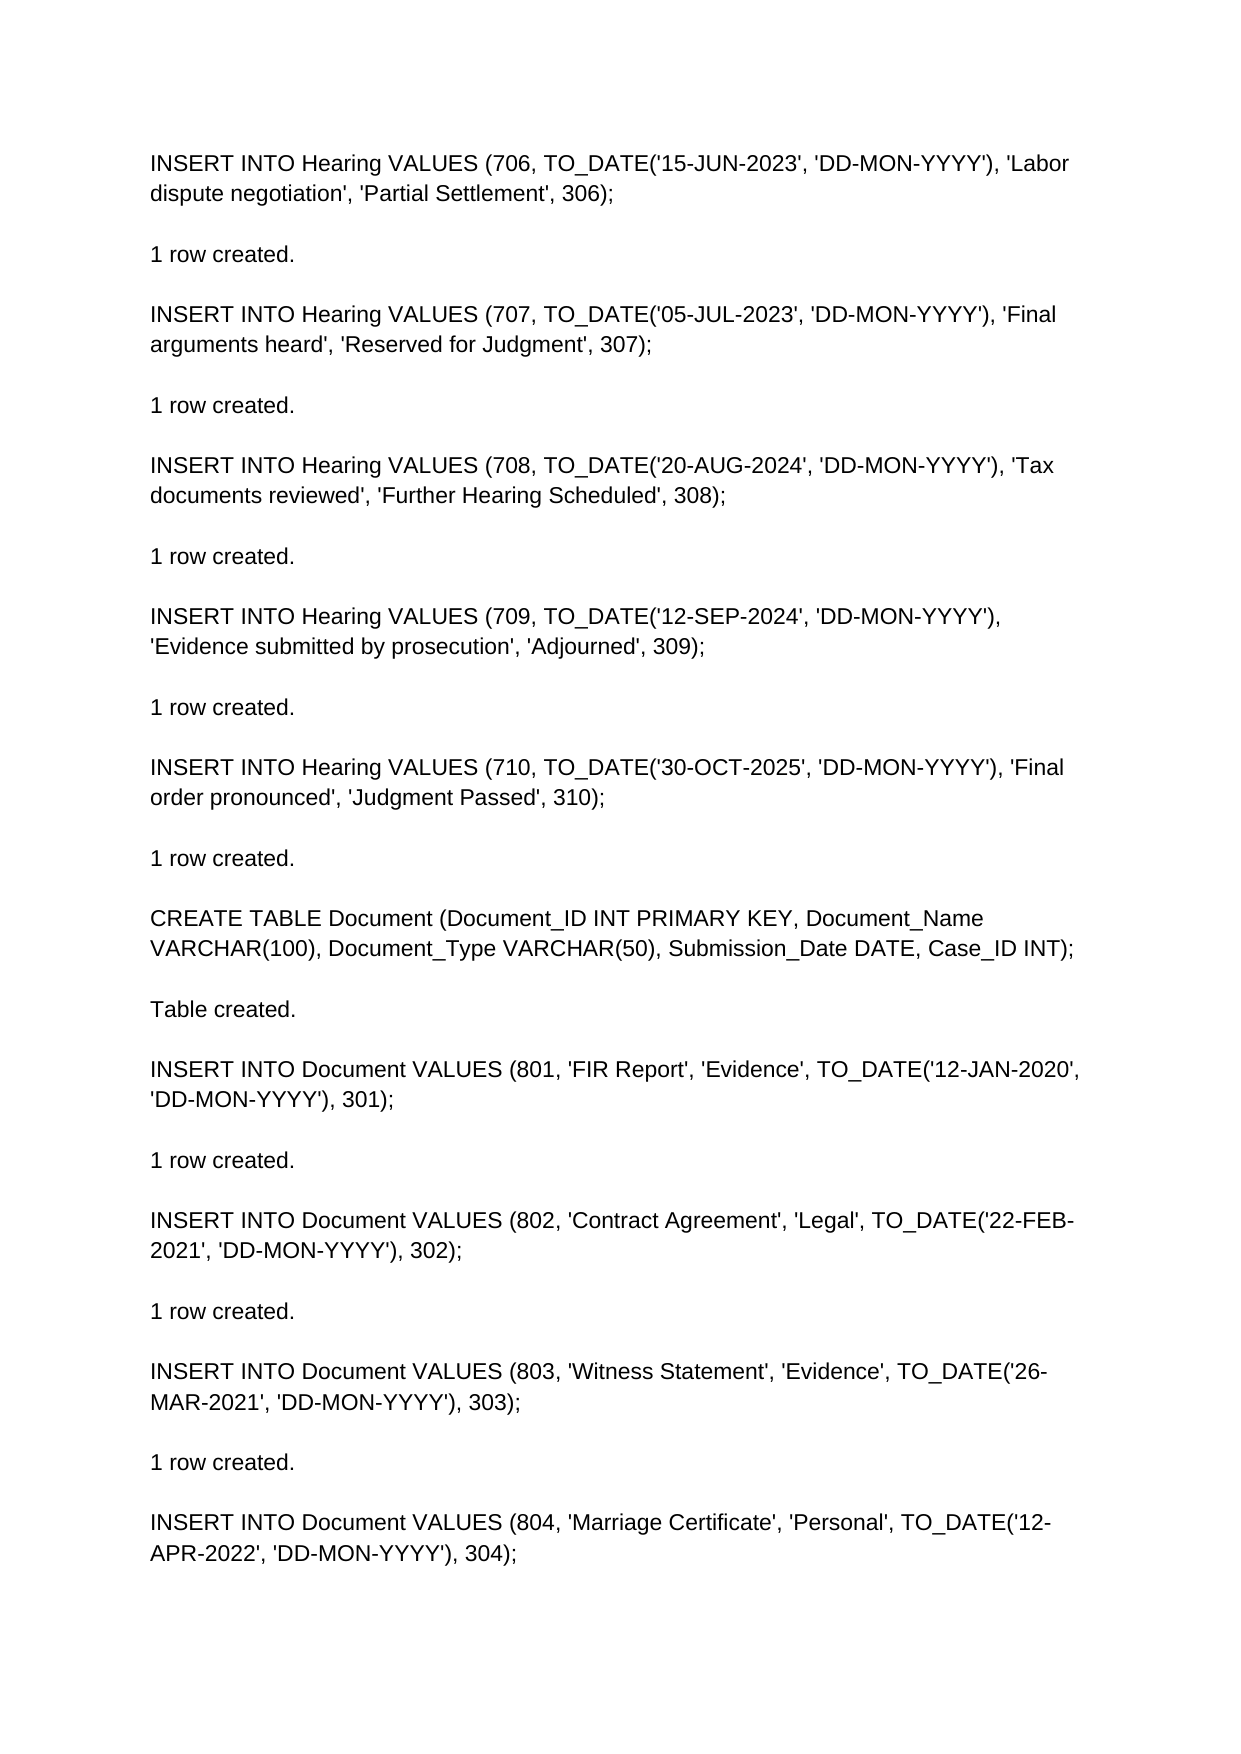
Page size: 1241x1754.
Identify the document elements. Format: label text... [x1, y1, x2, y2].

text 1 row created. [150, 1298, 1090, 1324]
text 1 row created. [150, 1147, 1090, 1173]
text Table created. [150, 996, 1090, 1022]
text 1 row created. [150, 543, 1090, 569]
text INSERT INTO Document VALUES (802, 'Contract Agreement', 'Legal', TO_DATE('22-FEB-2021', 'DD-MON-YYYY'), 302); [150, 1207, 1090, 1264]
text INSERT INTO Document VALUES (801, 'FIR Report', 'Evidence', TO_DATE('12-JAN-2020', 'DD-MON-YYYY'), 301); [150, 1056, 1090, 1113]
text INSERT INTO Document VALUES (803, 'Witness Statement', 'Evidence', TO_DATE('26-MAR-2021', 'DD-MON-YYYY'), 303); [150, 1358, 1090, 1415]
text INSERT INTO Hearing VALUES (709, TO_DATE('12-SEP-2024', 'DD-MON-YYYY'), 'Evidence submitted by prosecution', 'Adjourned', 309); [150, 603, 1090, 660]
text INSERT INTO Hearing VALUES (706, TO_DATE('15-JUN-2023', 'DD-MON-YYYY'), 'Labor dispute negotiation', 'Partial Settlement', 306); [150, 150, 1090, 207]
text 1 row created. [150, 392, 1090, 418]
text INSERT INTO Hearing VALUES (707, TO_DATE('05-JUL-2023', 'DD-MON-YYYY'), 'Final arguments heard', 'Reserved for Judgment', 307); [150, 301, 1090, 358]
text 1 row created. [150, 694, 1090, 720]
text 1 row created. [150, 241, 1090, 267]
text 1 row created. [150, 1449, 1090, 1475]
text 1 row created. [150, 845, 1090, 871]
text INSERT INTO Hearing VALUES (708, TO_DATE('20-AUG-2024', 'DD-MON-YYYY'), 'Tax documents reviewed', 'Further Hearing Scheduled', 308); [150, 452, 1090, 509]
text INSERT INTO Document VALUES (804, 'Marriage Certificate', 'Personal', TO_DATE('12-APR-2022', 'DD-MON-YYYY'), 304); [150, 1509, 1090, 1566]
text INSERT INTO Hearing VALUES (710, TO_DATE('30-OCT-2025', 'DD-MON-YYYY'), 'Final order pronounced', 'Judgment Passed', 310); [150, 754, 1090, 811]
text CREATE TABLE Document (Document_ID INT PRIMARY KEY, Document_Name VARCHAR(100), Document_Type VARCHAR(50), Submission_Date DATE, Case_ID INT); [150, 905, 1090, 962]
